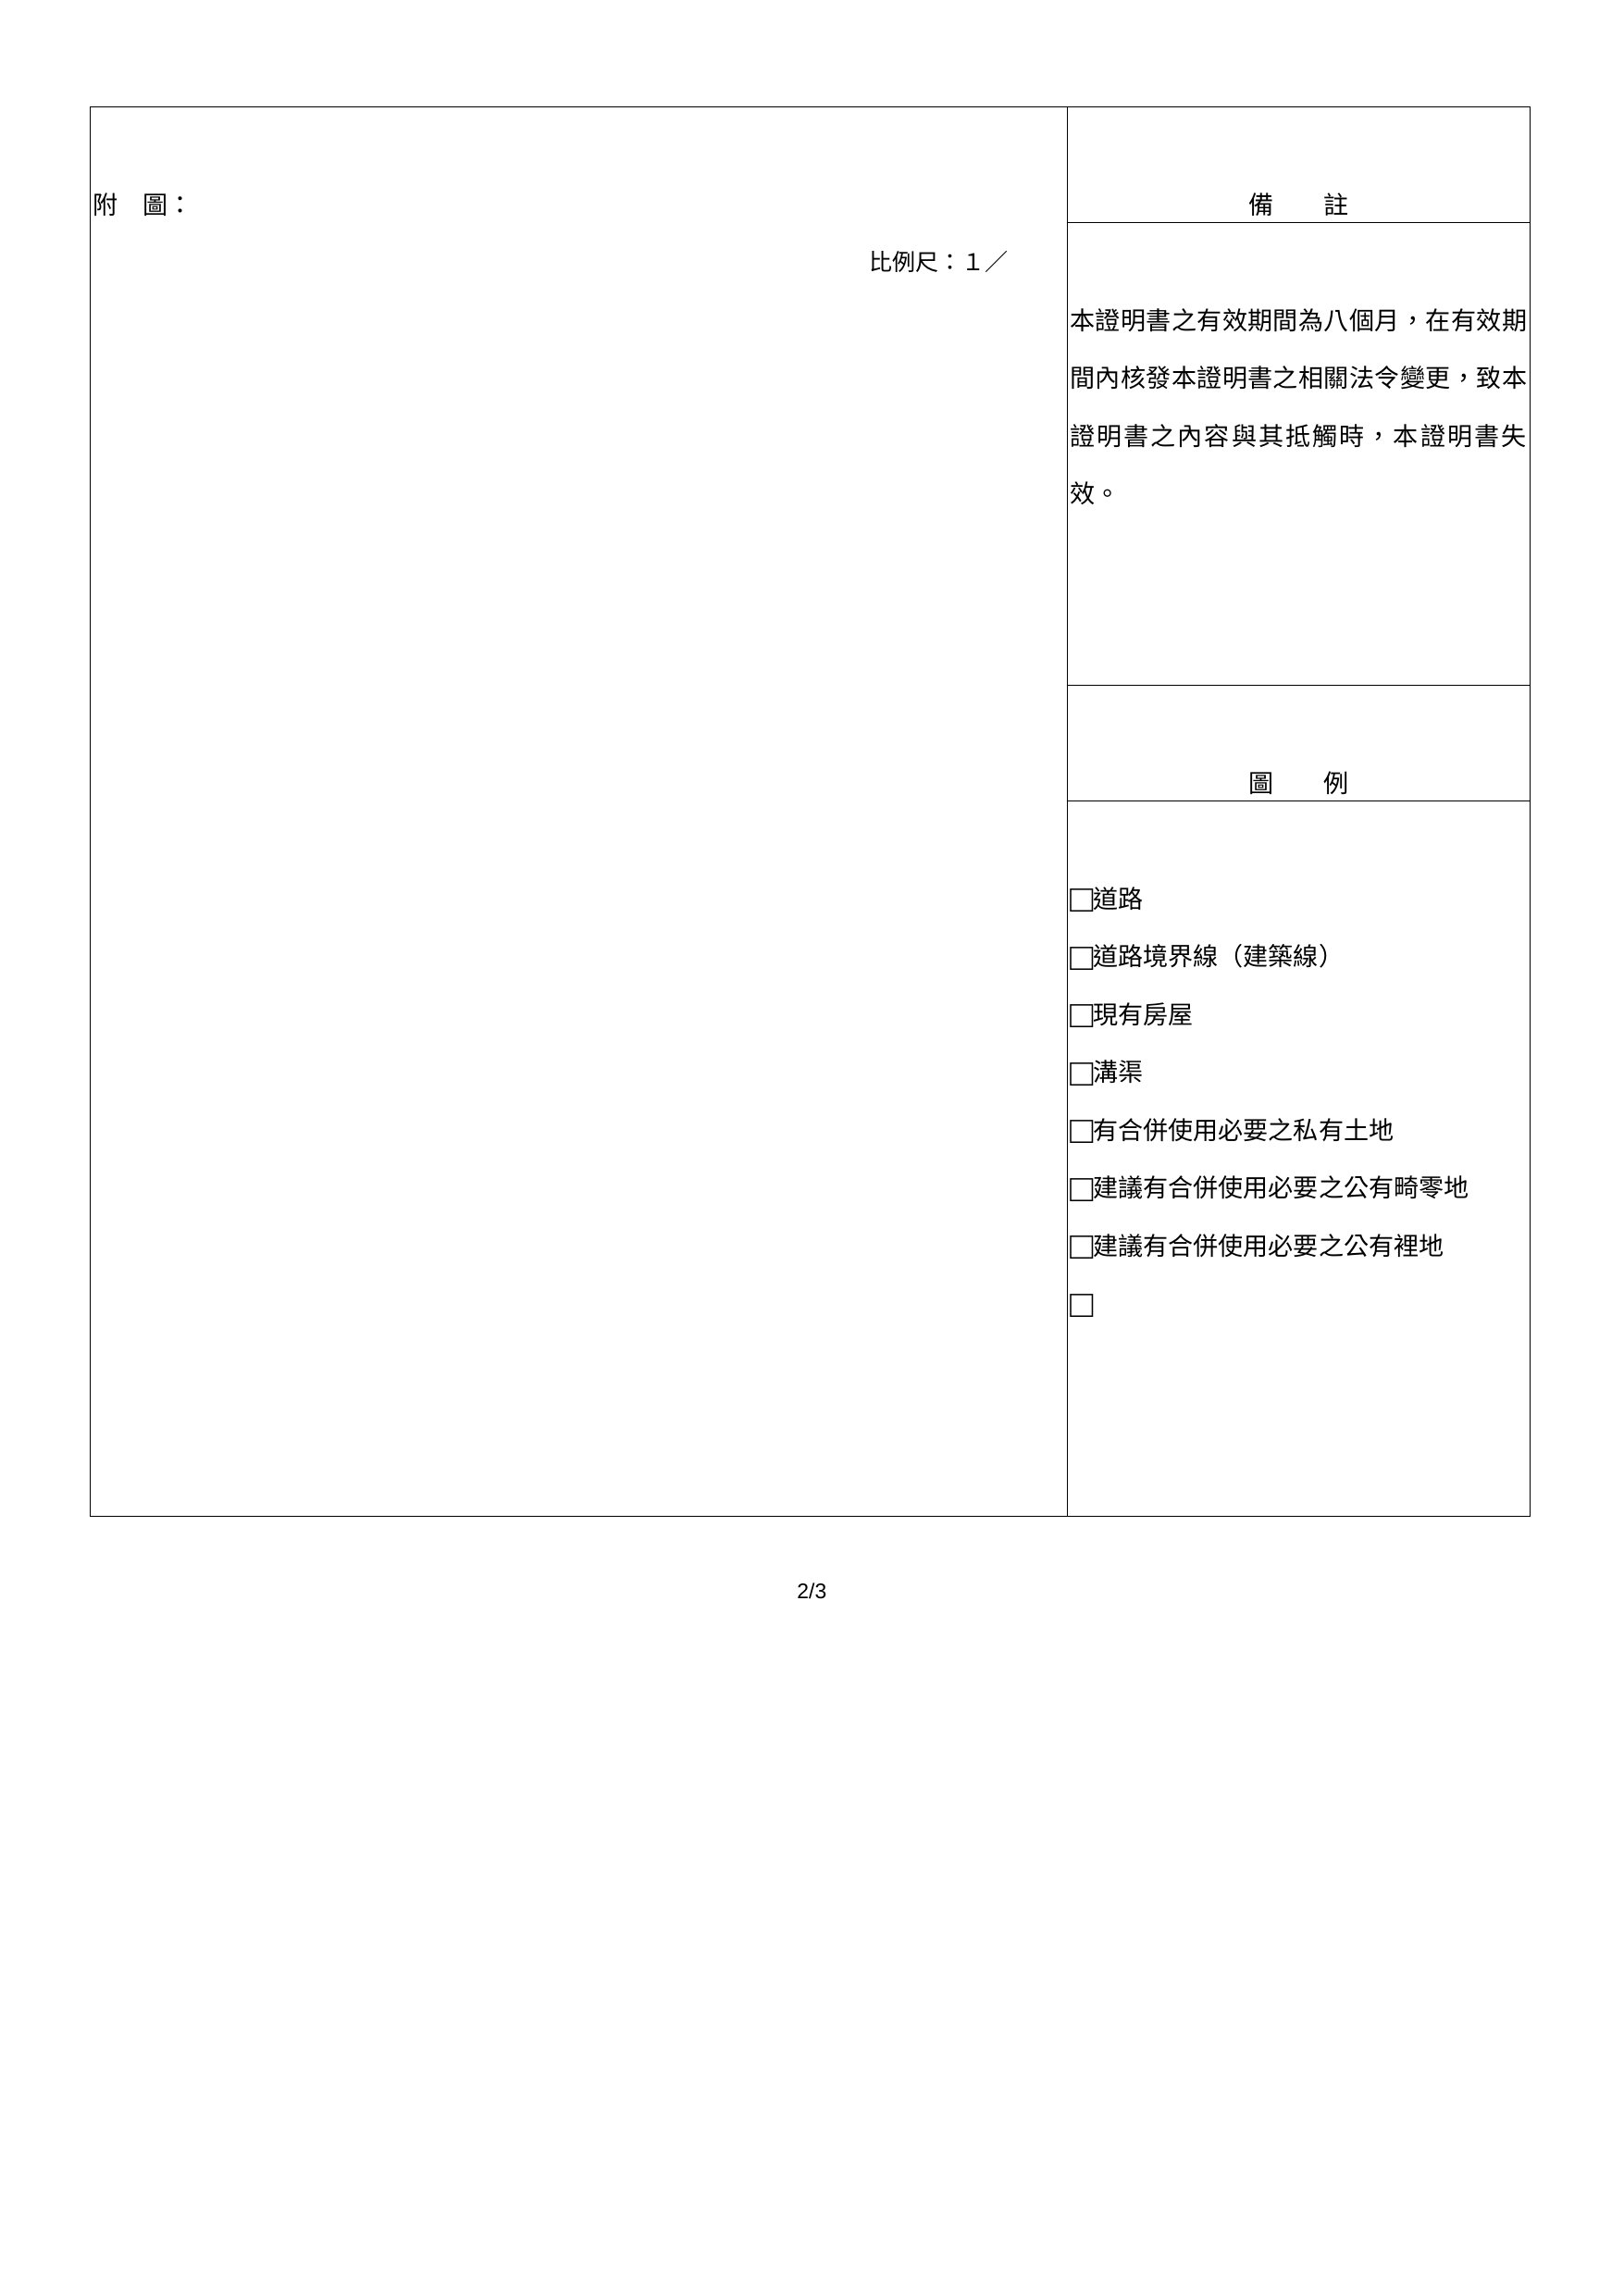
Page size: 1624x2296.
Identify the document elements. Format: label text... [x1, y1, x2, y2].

table_cell □道路 □道路境界線（建築線） □現有房屋 □溝渠 □有合併使用必要之私有土地 □建議有合併使用必要之公有畸零地 □建議有合併使用必要之公有裡地 □ [1068, 801, 1530, 1515]
text 2/3 [87, 1553, 1536, 1610]
table_cell 圖 例 [1068, 686, 1530, 800]
table_cell 本證明書之有效期間為八個月，在有效期間內核發本證明書之相關法令變更，致本證明書之內容與其抵觸時，本證明書失效。 [1068, 223, 1530, 685]
table_cell 附 圖： 比例尺：１／ [91, 107, 1067, 1515]
table_cell 備 註 [1068, 107, 1530, 222]
